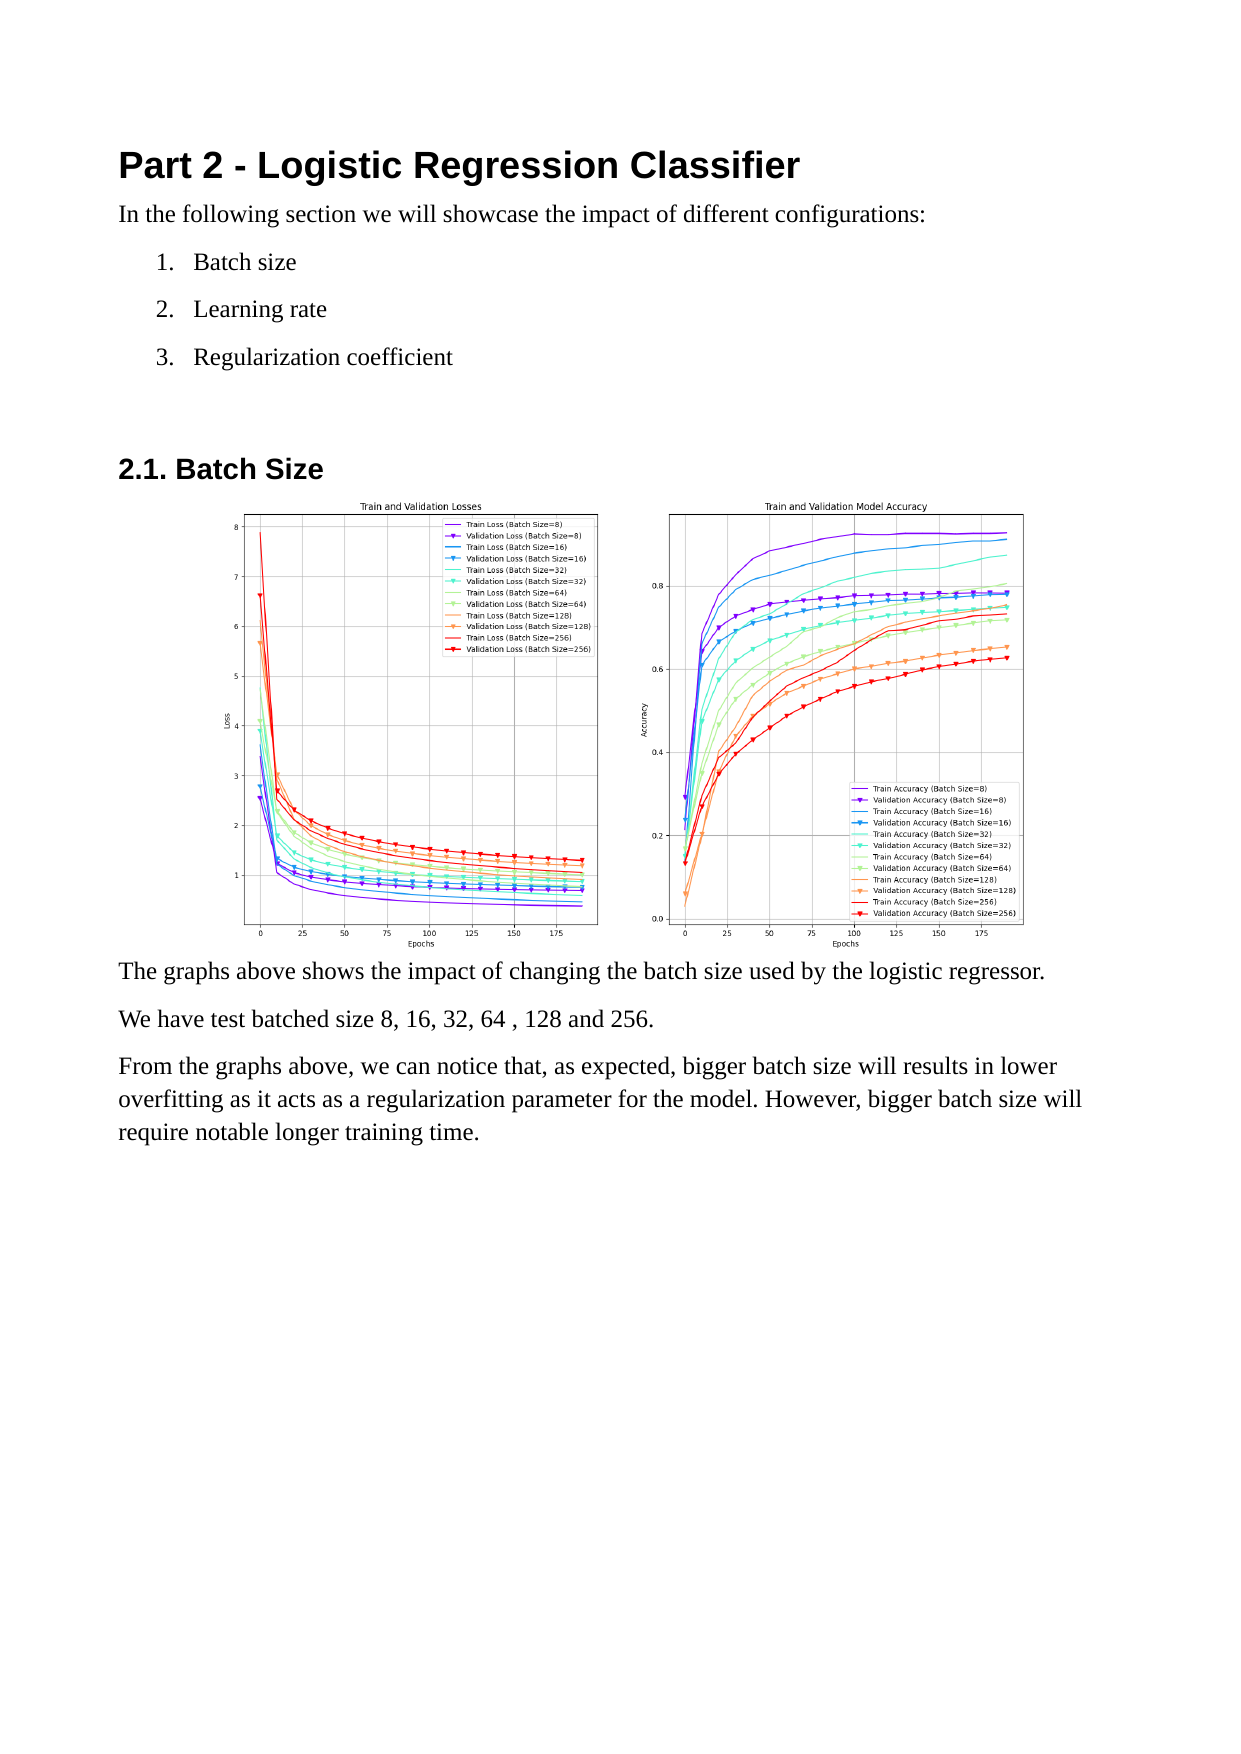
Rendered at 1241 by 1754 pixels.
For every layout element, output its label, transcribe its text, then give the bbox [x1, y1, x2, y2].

list Learning rate [156, 294, 1122, 323]
list Regularization coefficient [156, 342, 1122, 371]
subtitle Part 2 - Logistic Regression Classifier [118, 143, 1122, 187]
subtitle 2.1. Batch Size [118, 452, 1122, 486]
picture [212, 490, 1033, 952]
list Batch size [156, 247, 1122, 276]
text In the following section we will showcase the impact of different configurations: [118, 199, 1122, 228]
text The graphs above shows the impact of changing the batch size used by the logistic regressor. [118, 498, 1122, 985]
text We have test batched size 8, 16, 32, 64 , 128 and 256. [118, 1004, 1122, 1032]
text From the graphs above, we can notice that, as expected, bigger batch size will results in lower overfitting as it acts as a regularization parameter for the model. However, bigger batch size will require notable longer training time. [118, 1051, 1122, 1146]
